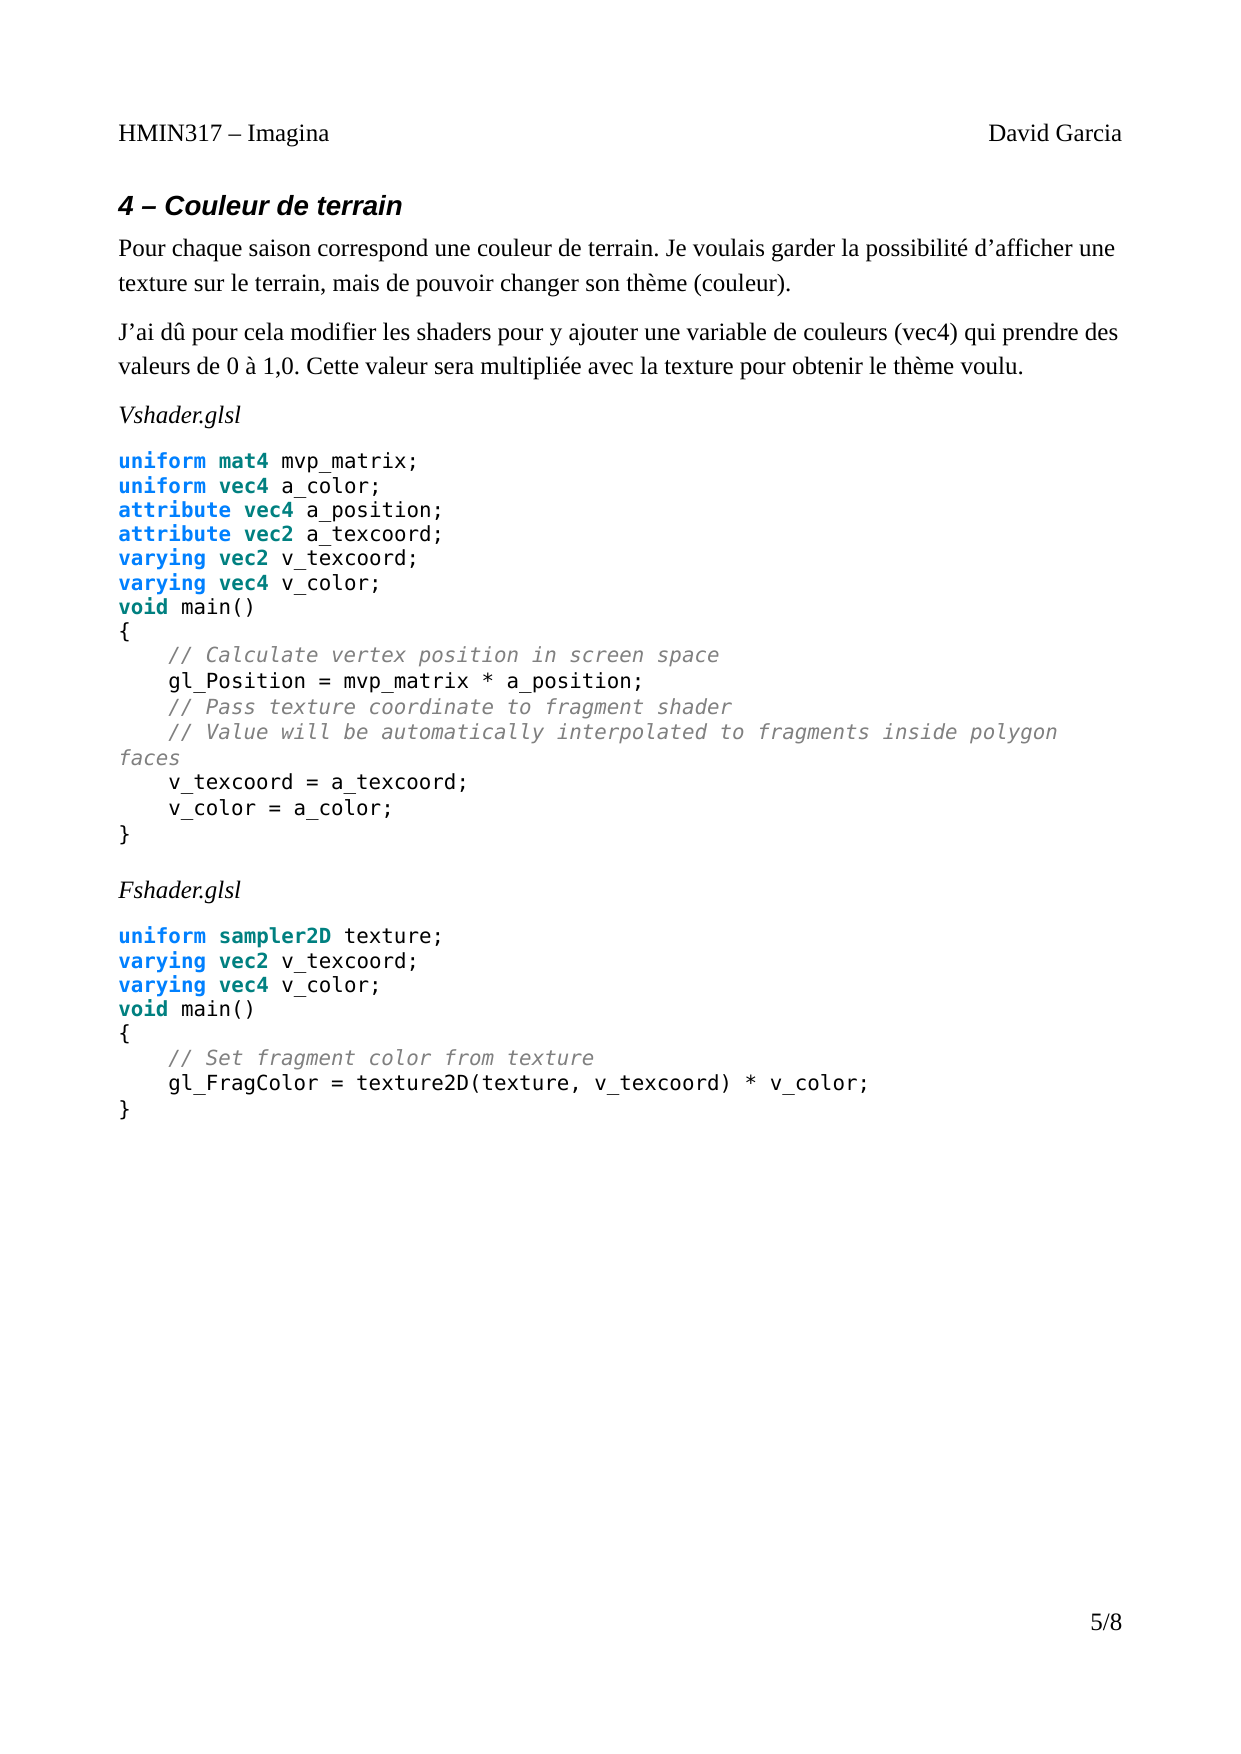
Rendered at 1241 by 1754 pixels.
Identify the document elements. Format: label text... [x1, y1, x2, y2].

text gl_FragColor = texture2D(texture, v_texcoord) * v_color; [118, 1071, 1122, 1097]
text } [118, 822, 1122, 846]
text // Calculate vertex position in screen space [118, 643, 1122, 669]
text void main() [118, 997, 1122, 1021]
text uniform sampler2D texture; [118, 924, 1122, 949]
text uniform vec4 a_color; [118, 474, 1122, 498]
text varying vec2 v_texcoord; [118, 546, 1122, 571]
text // Pass texture coordinate to fragment shader [118, 695, 1122, 720]
text { [118, 1021, 1122, 1046]
text J’ai dû pour cela modifier les shaders pour y ajouter une variable de couleurs (vec4) qui prendre des valeurs de 0 à 1,0. Cette valeur sera multipliée avec la texture pour obtenir le thème voulu. [118, 317, 1122, 380]
text Fshader.glsl [118, 875, 1122, 904]
text v_color = a_color; [118, 796, 1122, 822]
text varying vec4 v_color; [118, 571, 1122, 595]
text varying vec4 v_color; [118, 973, 1122, 997]
text { [118, 619, 1122, 643]
text uniform mat4 mvp_matrix; [118, 449, 1122, 474]
text // Set fragment color from texture [118, 1046, 1122, 1071]
text Vshader.glsl [118, 400, 1122, 429]
text attribute vec4 a_position; [118, 498, 1122, 522]
text Pour chaque saison correspond une couleur de terrain. Je voulais garder la possibilité d’afficher une texture sur le terrain, mais de pouvoir changer son thème (couleur). [118, 233, 1122, 296]
text void main() [118, 595, 1122, 619]
subtitle 4 – Couleur de terrain [118, 189, 1122, 221]
text v_texcoord = a_texcoord; [118, 770, 1122, 796]
text varying vec2 v_texcoord; [118, 949, 1122, 973]
text attribute vec2 a_texcoord; [118, 522, 1122, 546]
text } [118, 1097, 1122, 1121]
text gl_Position = mvp_matrix * a_position; [118, 669, 1122, 695]
text // Value will be automatically interpolated to fragments inside polygon faces [118, 720, 1122, 770]
